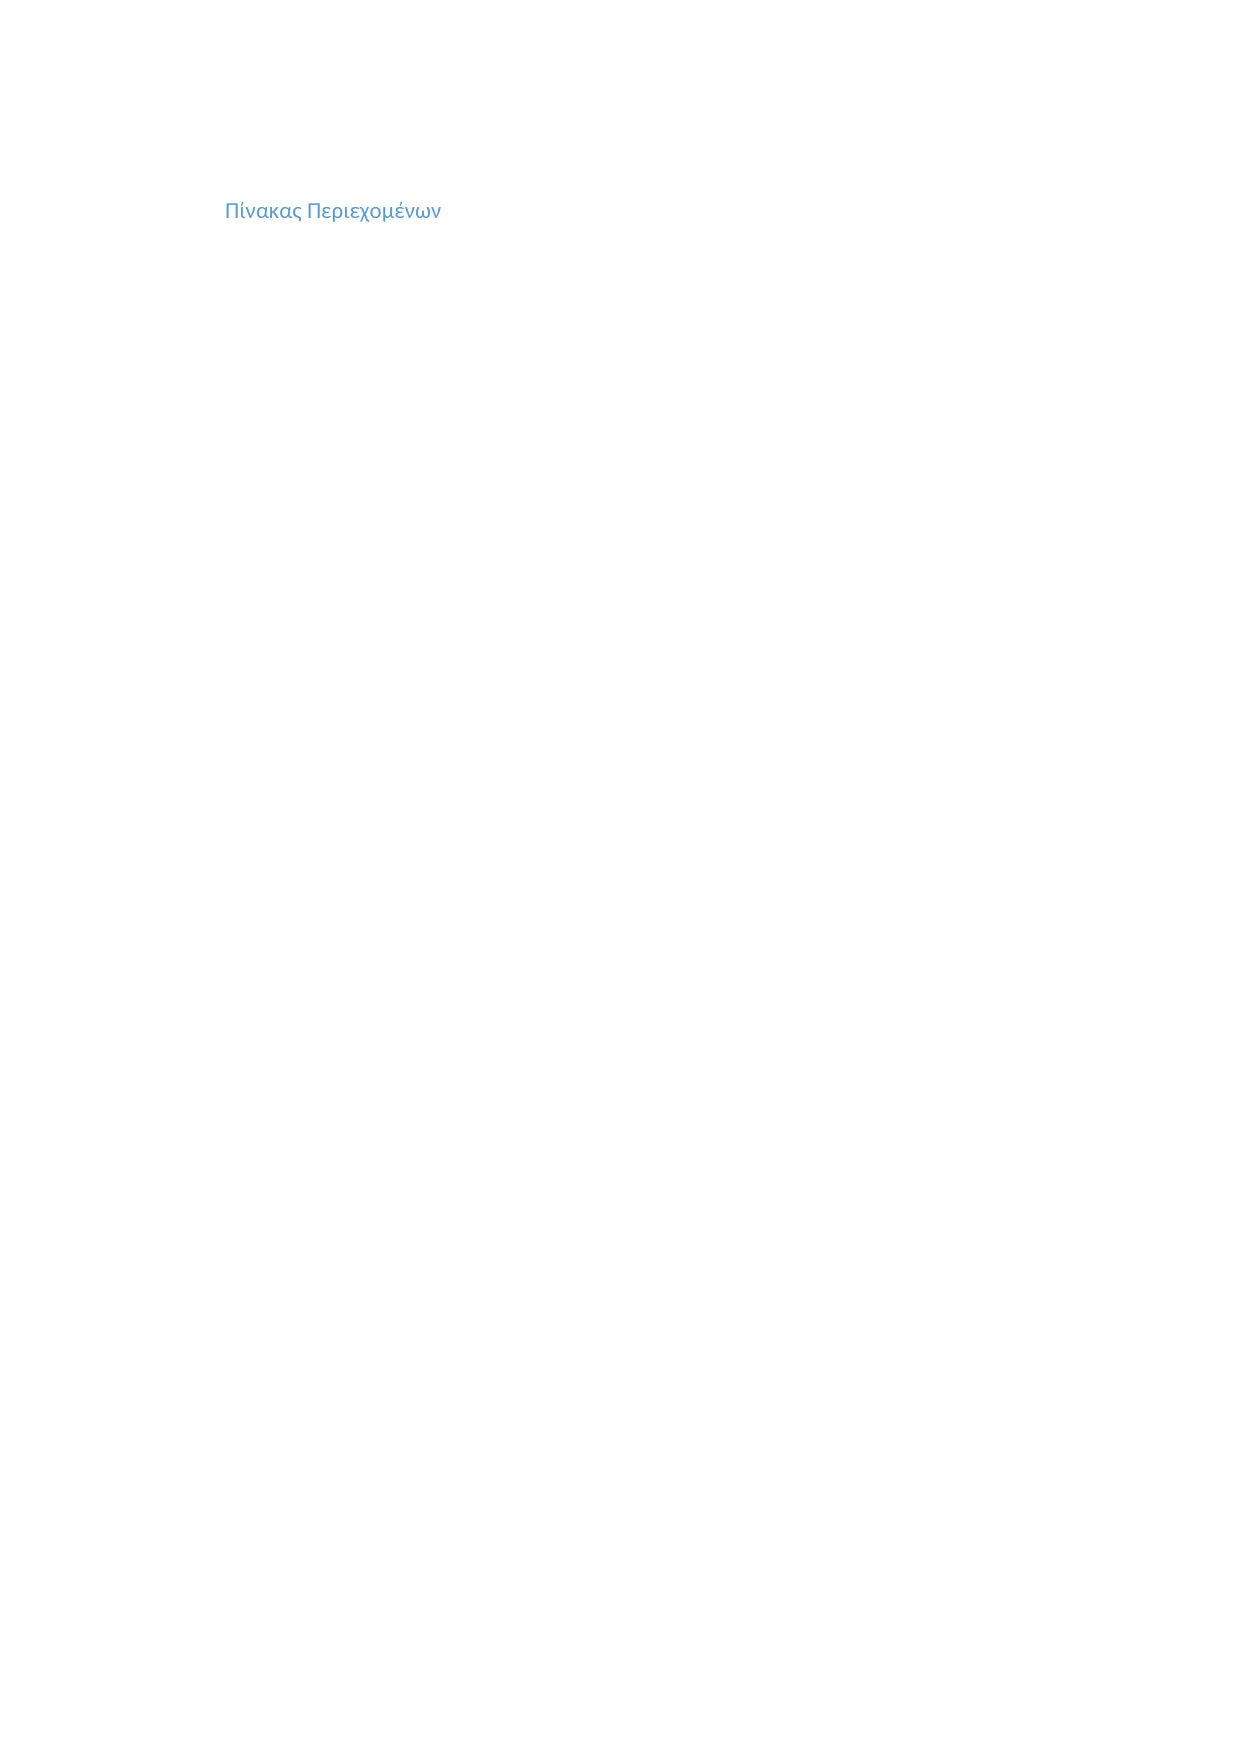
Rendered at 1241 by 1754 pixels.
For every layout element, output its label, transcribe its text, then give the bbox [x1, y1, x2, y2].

text Πίνακας Περιεχομένων [150, 197, 1090, 224]
